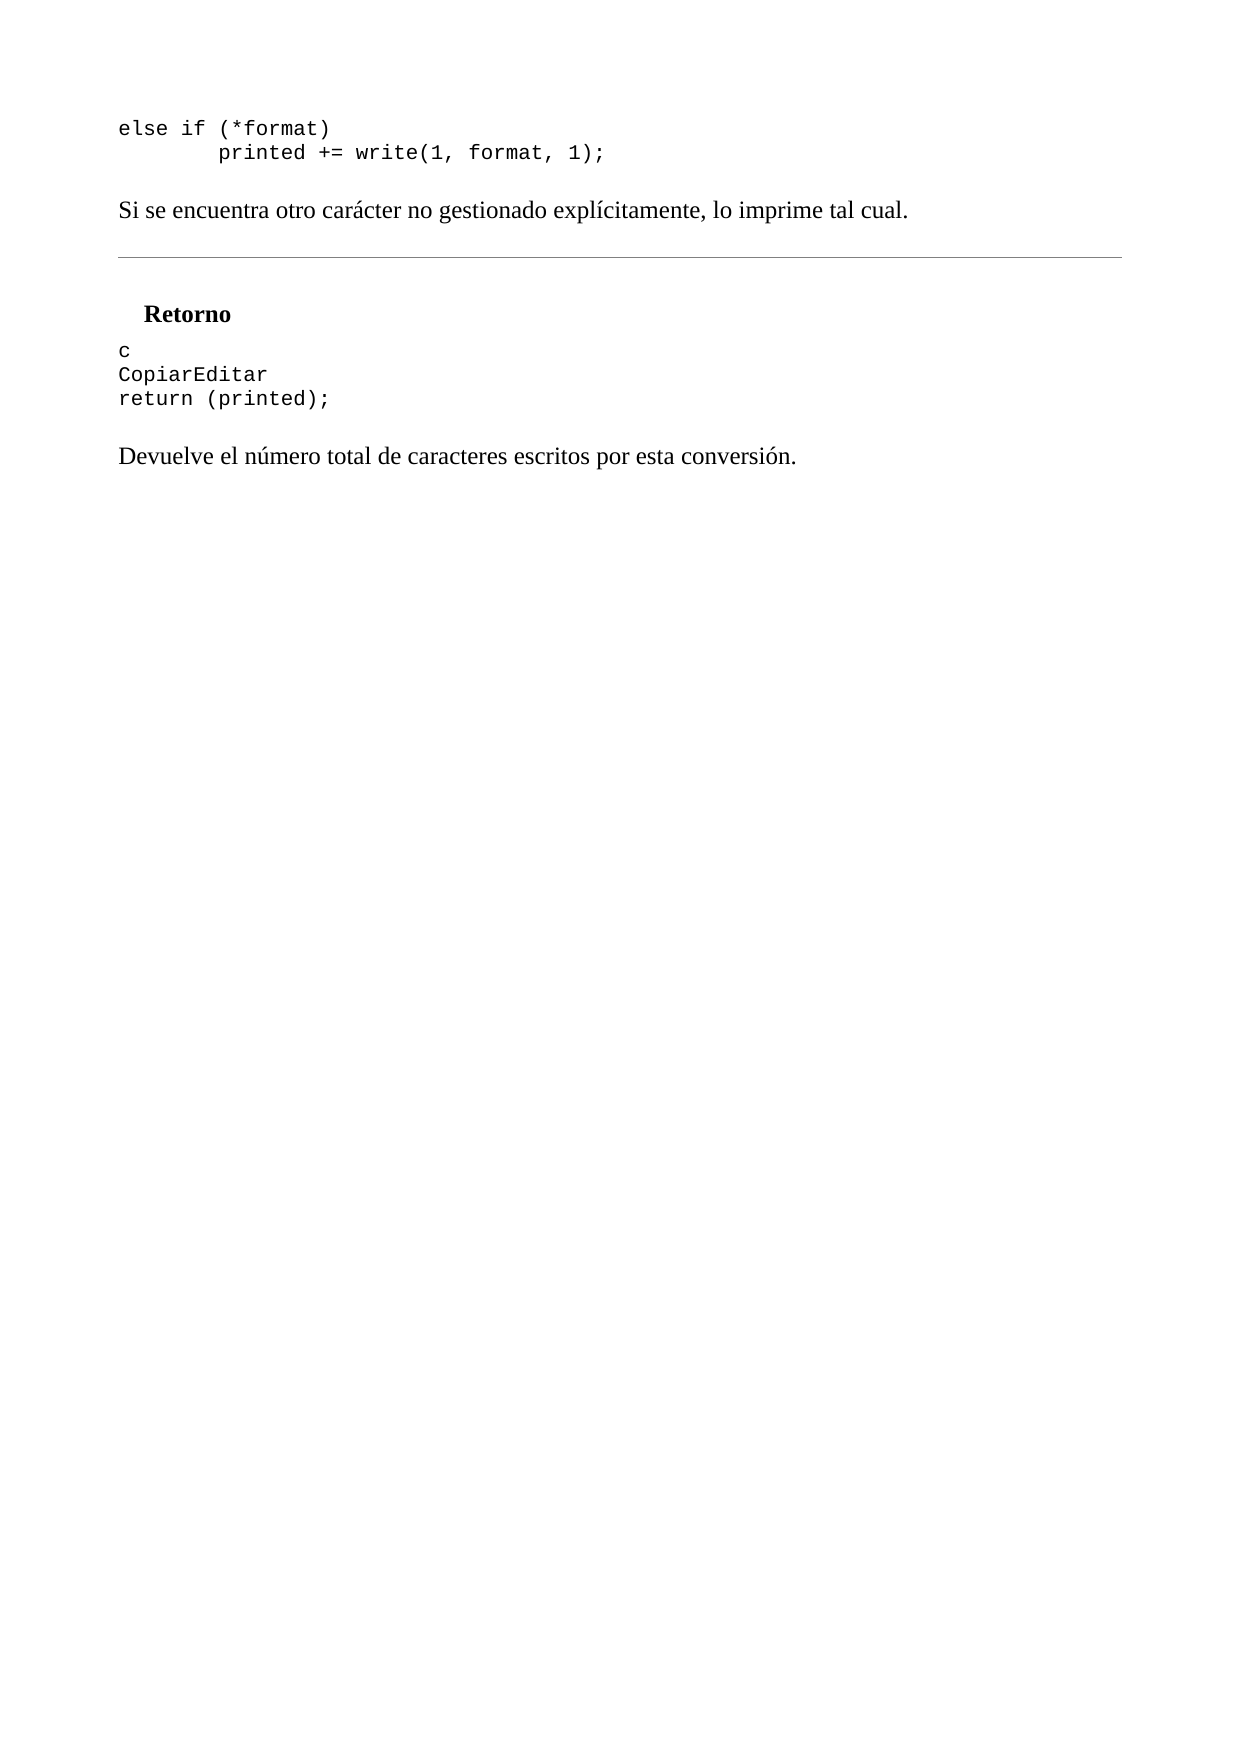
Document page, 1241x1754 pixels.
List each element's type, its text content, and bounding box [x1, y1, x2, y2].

subtitle ✅ Retorno [118, 299, 1122, 328]
text else if (*format) [118, 118, 1122, 142]
text return (printed); [118, 388, 1122, 411]
text Devuelve el número total de caracteres escritos por esta conversión. [118, 441, 1122, 470]
text CopiarEditar [118, 364, 1122, 388]
text c [118, 341, 1122, 364]
text printed += write(1, format, 1); [118, 142, 1122, 165]
text Si se encuentra otro carácter no gestionado explícitamente, lo imprime tal cual. [118, 195, 1122, 224]
